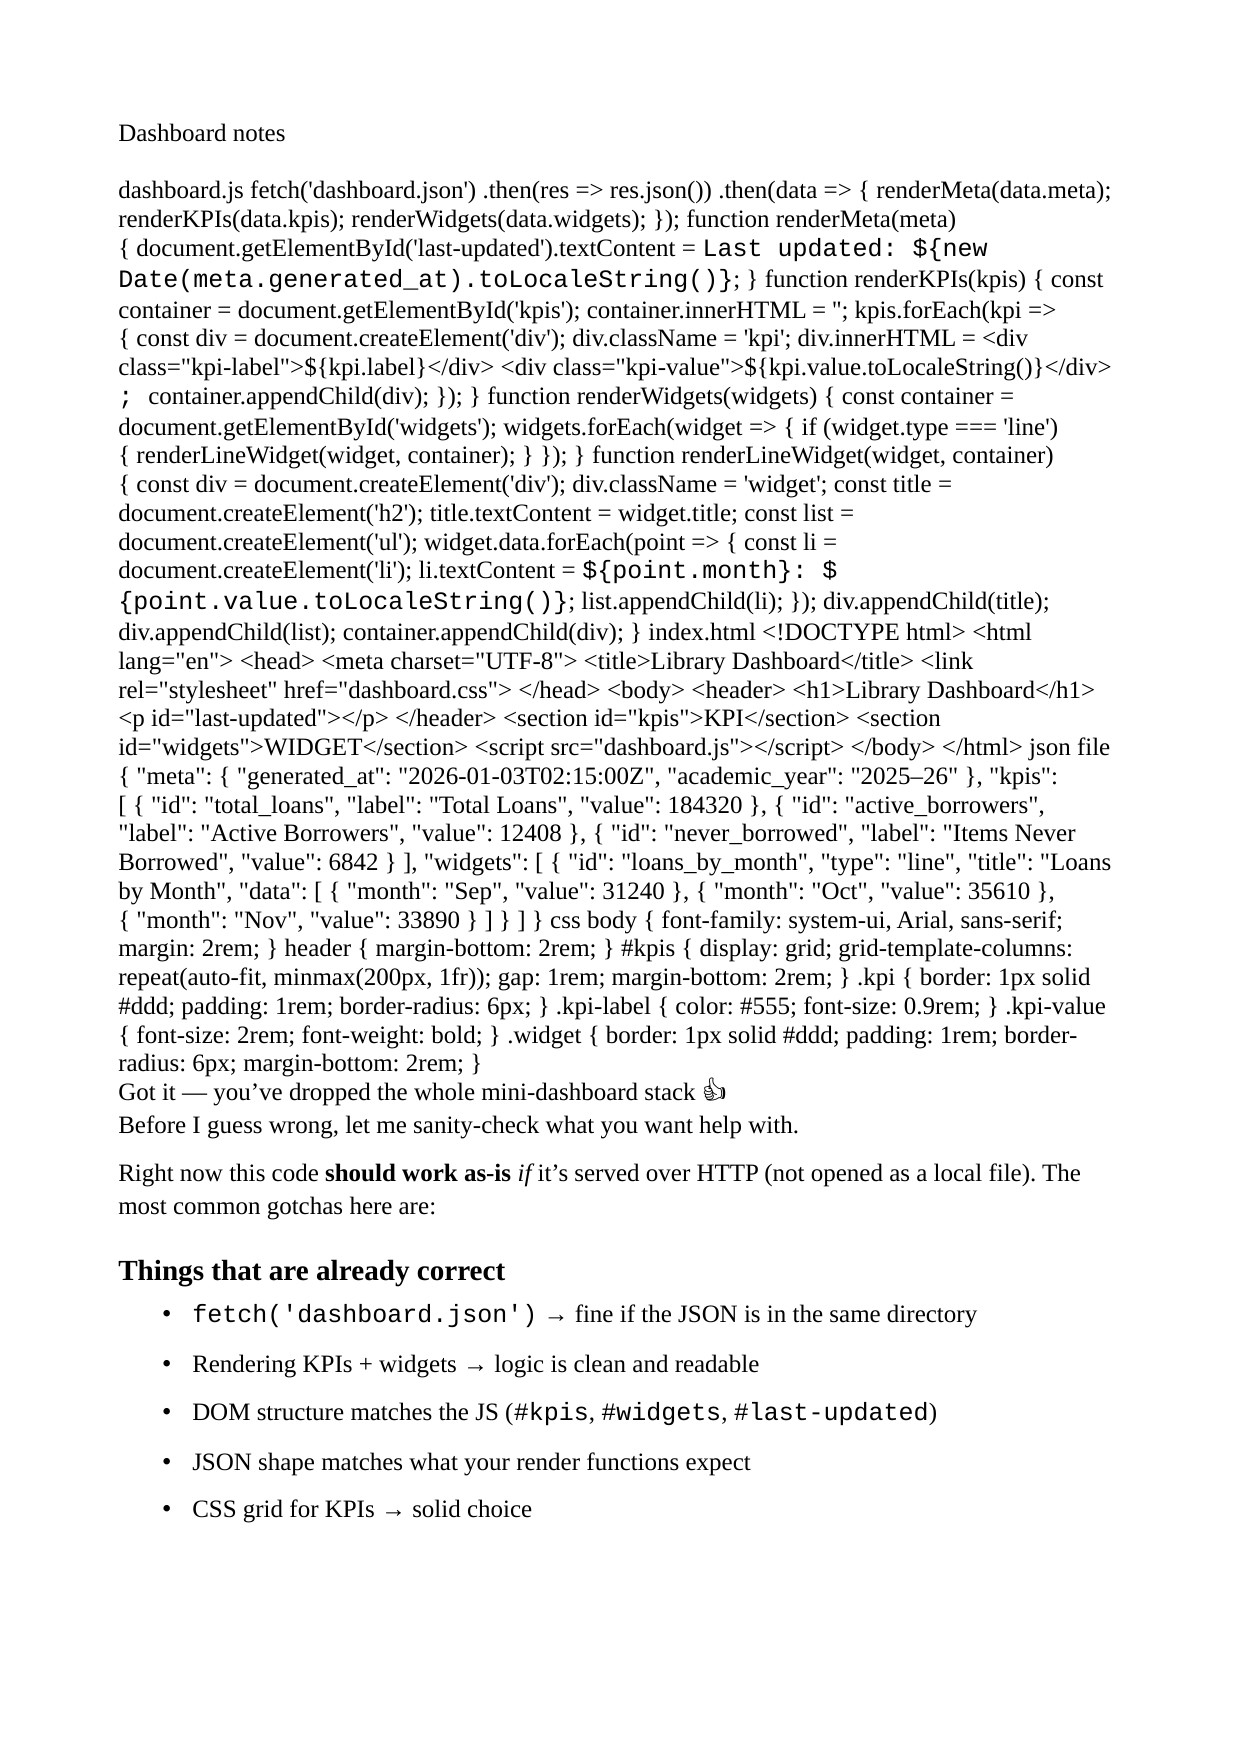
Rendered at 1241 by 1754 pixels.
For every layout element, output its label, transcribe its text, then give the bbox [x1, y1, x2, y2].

list CSS grid for KPIs → solid choice [162, 1494, 1122, 1523]
subtitle Things that are already correct ✅ [118, 1253, 1122, 1287]
list fetch('dashboard.json') → fine if the JSON is in the same directory [162, 1299, 1122, 1330]
list JSON shape matches what your render functions expect [162, 1447, 1122, 1476]
text Right now this code should work as-is if it’s served over HTTP (not opened as a local file). The most common gotchas here are: [118, 1158, 1122, 1220]
text Dashboard notes [118, 118, 1122, 147]
list Rendering KPIs + widgets → logic is clean and readable [162, 1349, 1122, 1378]
text dashboard.js fetch('dashboard.json') .then(res => res.json()) .then(data => { renderMeta(data.meta); renderKPIs(data.kpis); renderWidgets(data.widgets); }); function renderMeta(meta) { document.getElementById('last-updated').textContent = Last updated: ${new Date(meta.generated_at).toLocaleString()}; } function renderKPIs(kpis) { const container = document.getElementById('kpis'); container.innerHTML = ''; kpis.forEach(kpi => { const div = document.createElement('div'); div.className = 'kpi'; div.innerHTML = <div class="kpi-label">${kpi.label}</div> <div class="kpi-value">${kpi.value.toLocaleString()}</div> ; container.appendChild(div); }); } function renderWidgets(widgets) { const container = document.getElementById('widgets'); widgets.forEach(widget => { if (widget.type === 'line') { renderLineWidget(widget, container); } }); } function renderLineWidget(widget, container) { const div = document.createElement('div'); div.className = 'widget'; const title = document.createElement('h2'); title.textContent = widget.title; const list = document.createElement('ul'); widget.data.forEach(point => { const li = document.createElement('li'); li.textContent = ${point.month}: ${point.value.toLocaleString()}; list.appendChild(li); }); div.appendChild(title); div.appendChild(list); container.appendChild(div); } index.html <!DOCTYPE html> <html lang="en"> <head> <meta charset="UTF-8"> <title>Library Dashboard</title> <link rel="stylesheet" href="dashboard.css"> </head> <body> <header> <h1>Library Dashboard</h1> <p id="last-updated"></p> </header> <section id="kpis">KPI</section> <section id="widgets">WIDGET</section> <script src="dashboard.js"></script> </body> </html> json file { "meta": { "generated_at": "2026-01-03T02:15:00Z", "academic_year": "2025–26" }, "kpis": [ { "id": "total_loans", "label": "Total Loans", "value": 184320 }, { "id": "active_borrowers", "label": "Active Borrowers", "value": 12408 }, { "id": "never_borrowed", "label": "Items Never Borrowed", "value": 6842 } ], "widgets": [ { "id": "loans_by_month", "type": "line", "title": "Loans by Month", "data": [ { "month": "Sep", "value": 31240 }, { "month": "Oct", "value": 35610 }, { "month": "Nov", "value": 33890 } ] } ] } css body { font-family: system-ui, Arial, sans-serif; margin: 2rem; } header { margin-bottom: 2rem; } #kpis { display: grid; grid-template-columns: repeat(auto-fit, minmax(200px, 1fr)); gap: 1rem; margin-bottom: 2rem; } .kpi { border: 1px solid #ddd; padding: 1rem; border-radius: 6px; } .kpi-label { color: #555; font-size: 0.9rem; } .kpi-value { font-size: 2rem; font-weight: bold; } .widget { border: 1px solid #ddd; padding: 1rem; border-radius: 6px; margin-bottom: 2rem; } [118, 176, 1122, 1077]
list DOM structure matches the JS (#kpis, #widgets, #last-updated) [162, 1397, 1122, 1428]
text Got it — you’ve dropped the whole mini-dashboard stack 👍 Before I guess wrong, let me sanity-check what you want help with. [118, 1077, 1122, 1139]
